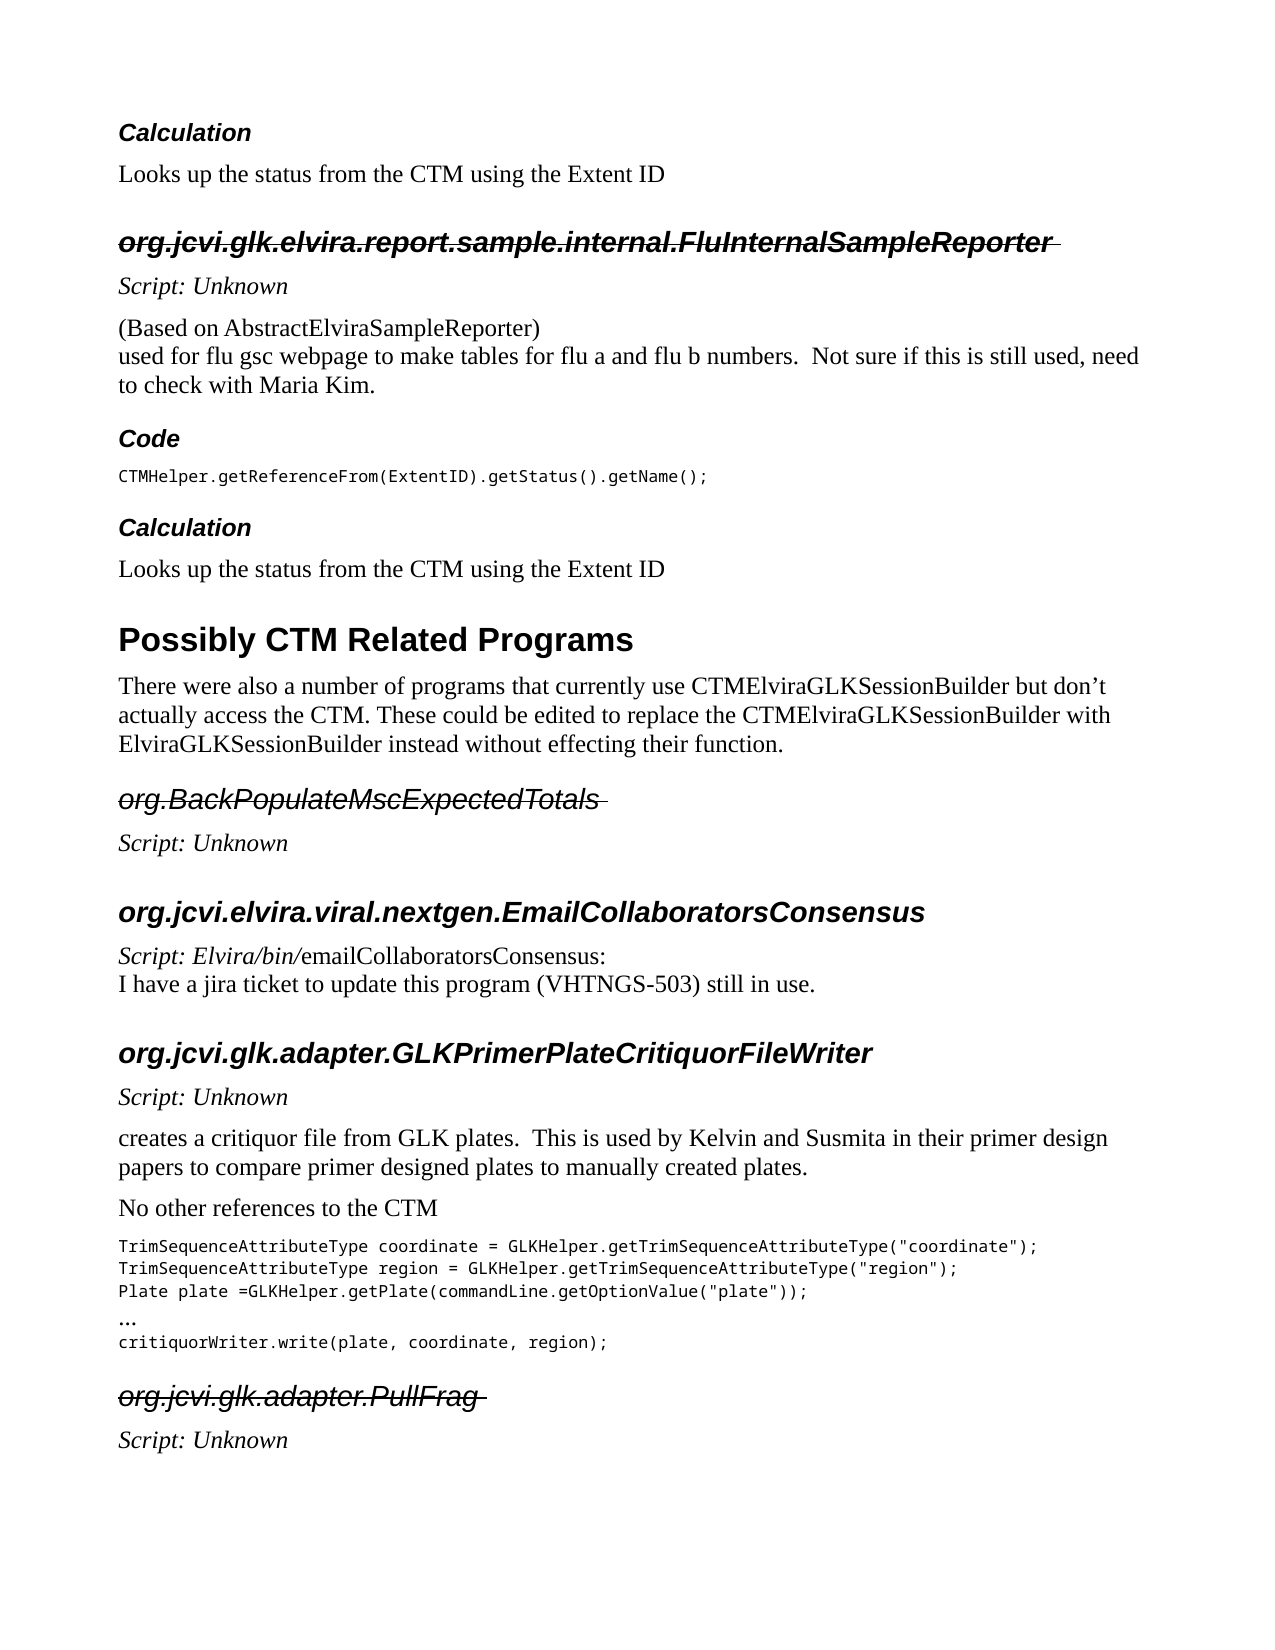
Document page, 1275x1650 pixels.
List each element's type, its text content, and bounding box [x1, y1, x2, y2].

text No other references to the CTM [118, 1193, 1157, 1222]
text Script: Unknown [118, 1425, 1157, 1454]
text Plate plate =GLKHelper.getPlate(commandLine.getOptionValue("plate")); [118, 1280, 1157, 1302]
subtitle Possibly CTM Related Programs [118, 620, 1157, 659]
text Looks up the status from the CTM using the Extent ID [118, 554, 1157, 582]
text TrimSequenceAttributeType region = GLKHelper.getTrimSequenceAttributeType("region"); [118, 1257, 1157, 1280]
subtitle Calculation [118, 513, 1157, 541]
text creates a critiquor file from GLK plates. This is used by Kelvin and Susmita in their primer design papers to compare primer designed plates to manually created plates. [118, 1123, 1157, 1181]
text Script: Unknown [118, 1082, 1157, 1111]
subtitle org.jcvi.glk.adapter.PullFrag [118, 1379, 1157, 1412]
text CTMHelper.getReferenceFrom(ExtentID).getStatus().getName(); [118, 465, 1157, 488]
text TrimSequenceAttributeType coordinate = GLKHelper.getTrimSequenceAttributeType("coordinate"); [118, 1234, 1157, 1257]
text There were also a number of programs that currently use CTMElviraGLKSessionBuilder but don’t actually access the CTM. These could be edited to replace the CTMElviraGLKSessionBuilder with ElviraGLKSessionBuilder instead without effecting their function. [118, 671, 1157, 757]
text Script: Unknown [118, 271, 1157, 300]
text used for flu gsc webpage to make tables for flu a and flu b numbers. Not sure if this is still used, need to check with Maria Kim. [118, 341, 1157, 399]
subtitle org.BackPopulateMscExpectedTotals [118, 782, 1157, 816]
text Script: Elvira/bin/emailCollaboratorsConsensus: [118, 941, 1157, 969]
text (Based on AbstractElviraSampleReporter) [118, 313, 1157, 341]
subtitle org.jcvi.elvira.viral.nextgen.EmailCollaboratorsConsensus [118, 895, 1157, 928]
subtitle org.jcvi.glk.elvira.report.sample.internal.FluInternalSampleReporter [118, 225, 1157, 259]
subtitle Code [118, 424, 1157, 452]
text critiquorWriter.write(plate, coordinate, region); [118, 1331, 1157, 1354]
subtitle org.jcvi.glk.adapter.GLKPrimerPlateCritiquorFileWriter [118, 1036, 1157, 1069]
text ... [118, 1302, 1157, 1331]
text I have a jira ticket to update this program (VHTNGS-503) still in use. [118, 969, 1157, 998]
subtitle Calculation [118, 118, 1157, 147]
text Script: Unknown [118, 828, 1157, 857]
text Looks up the status from the CTM using the Extent ID [118, 159, 1157, 188]
